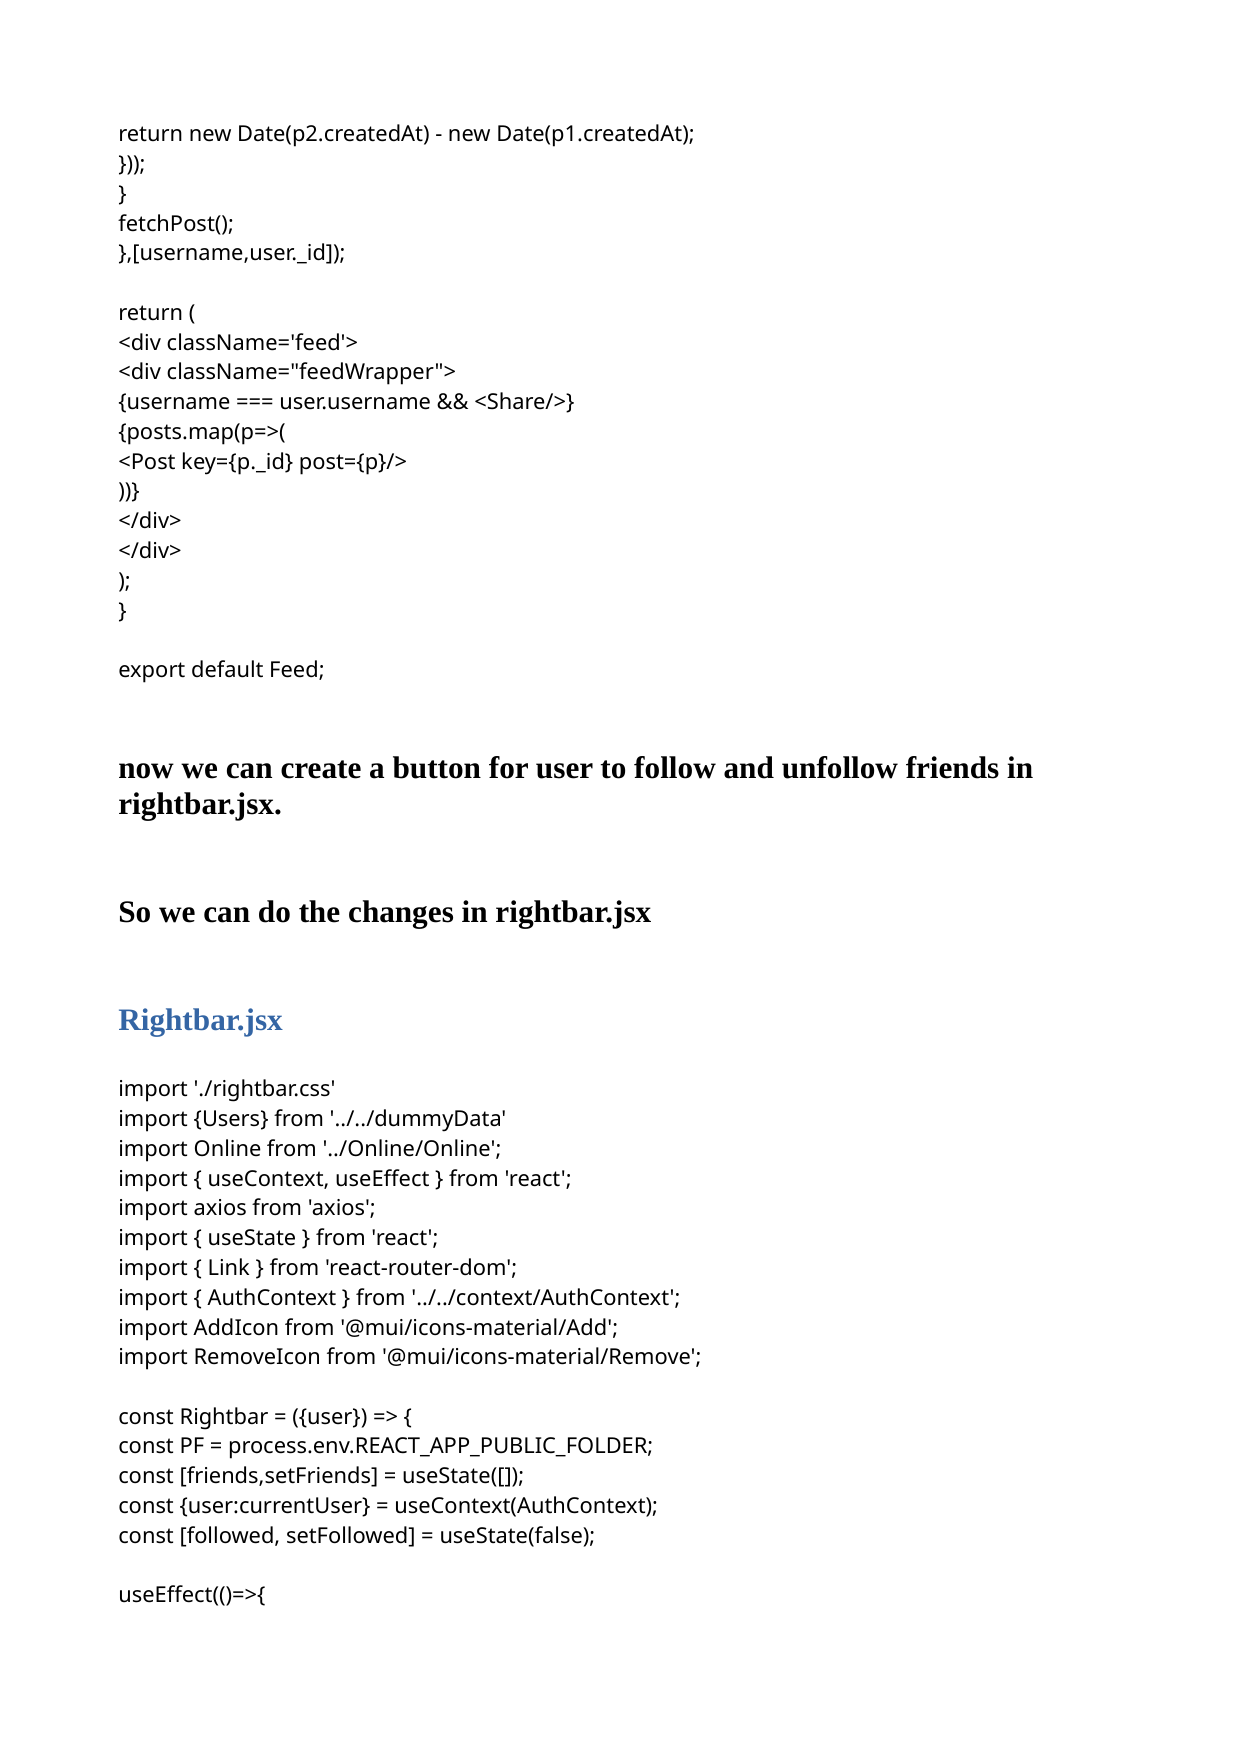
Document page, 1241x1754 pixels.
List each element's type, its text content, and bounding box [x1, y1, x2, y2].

text </div> [118, 535, 1122, 565]
text <div className="feedWrapper"> [118, 356, 1122, 386]
text So we can do the changes in rightbar.jsx [118, 893, 1122, 929]
text import { Link } from 'react-router-dom'; [118, 1252, 1122, 1282]
text } [118, 595, 1122, 624]
text import RemoveIcon from '@mui/icons-material/Remove'; [118, 1341, 1122, 1371]
text const Rightbar = ({user}) => { [118, 1401, 1122, 1431]
text return ( [118, 297, 1122, 327]
text ); [118, 565, 1122, 595]
text import AddIcon from '@mui/icons-material/Add'; [118, 1311, 1122, 1341]
text } [118, 178, 1122, 207]
text })); [118, 148, 1122, 178]
text import {Users} from '../../dummyData' [118, 1103, 1122, 1133]
text {username === user.username && <Share/>} [118, 386, 1122, 416]
text <div className='feed'> [118, 327, 1122, 356]
text {posts.map(p=>( [118, 416, 1122, 446]
text return new Date(p2.createdAt) - new Date(p1.createdAt); [118, 118, 1122, 148]
text Rightbar.jsx [118, 1001, 1122, 1037]
text now we can create a button for user to follow and unfollow friends in rightbar.jsx. [118, 750, 1122, 822]
text import './rightbar.css' [118, 1073, 1122, 1103]
text <Post key={p._id} post={p}/> [118, 446, 1122, 476]
text fetchPost(); [118, 207, 1122, 237]
text import { useContext, useEffect } from 'react'; [118, 1162, 1122, 1192]
text ))} [118, 476, 1122, 505]
text const [followed, setFollowed] = useState(false); [118, 1520, 1122, 1550]
text </div> [118, 505, 1122, 535]
text import { useState } from 'react'; [118, 1222, 1122, 1252]
text },[username,user._id]); [118, 237, 1122, 267]
text import Online from '../Online/Online'; [118, 1133, 1122, 1162]
text const [friends,setFriends] = useState([]); [118, 1460, 1122, 1490]
text const {user:currentUser} = useContext(AuthContext); [118, 1490, 1122, 1520]
text useEffect(()=>{ [118, 1579, 1122, 1609]
text import axios from 'axios'; [118, 1192, 1122, 1222]
text import { AuthContext } from '../../context/AuthContext'; [118, 1282, 1122, 1311]
text export default Feed; [118, 654, 1122, 684]
text const PF = process.env.REACT_APP_PUBLIC_FOLDER; [118, 1431, 1122, 1460]
